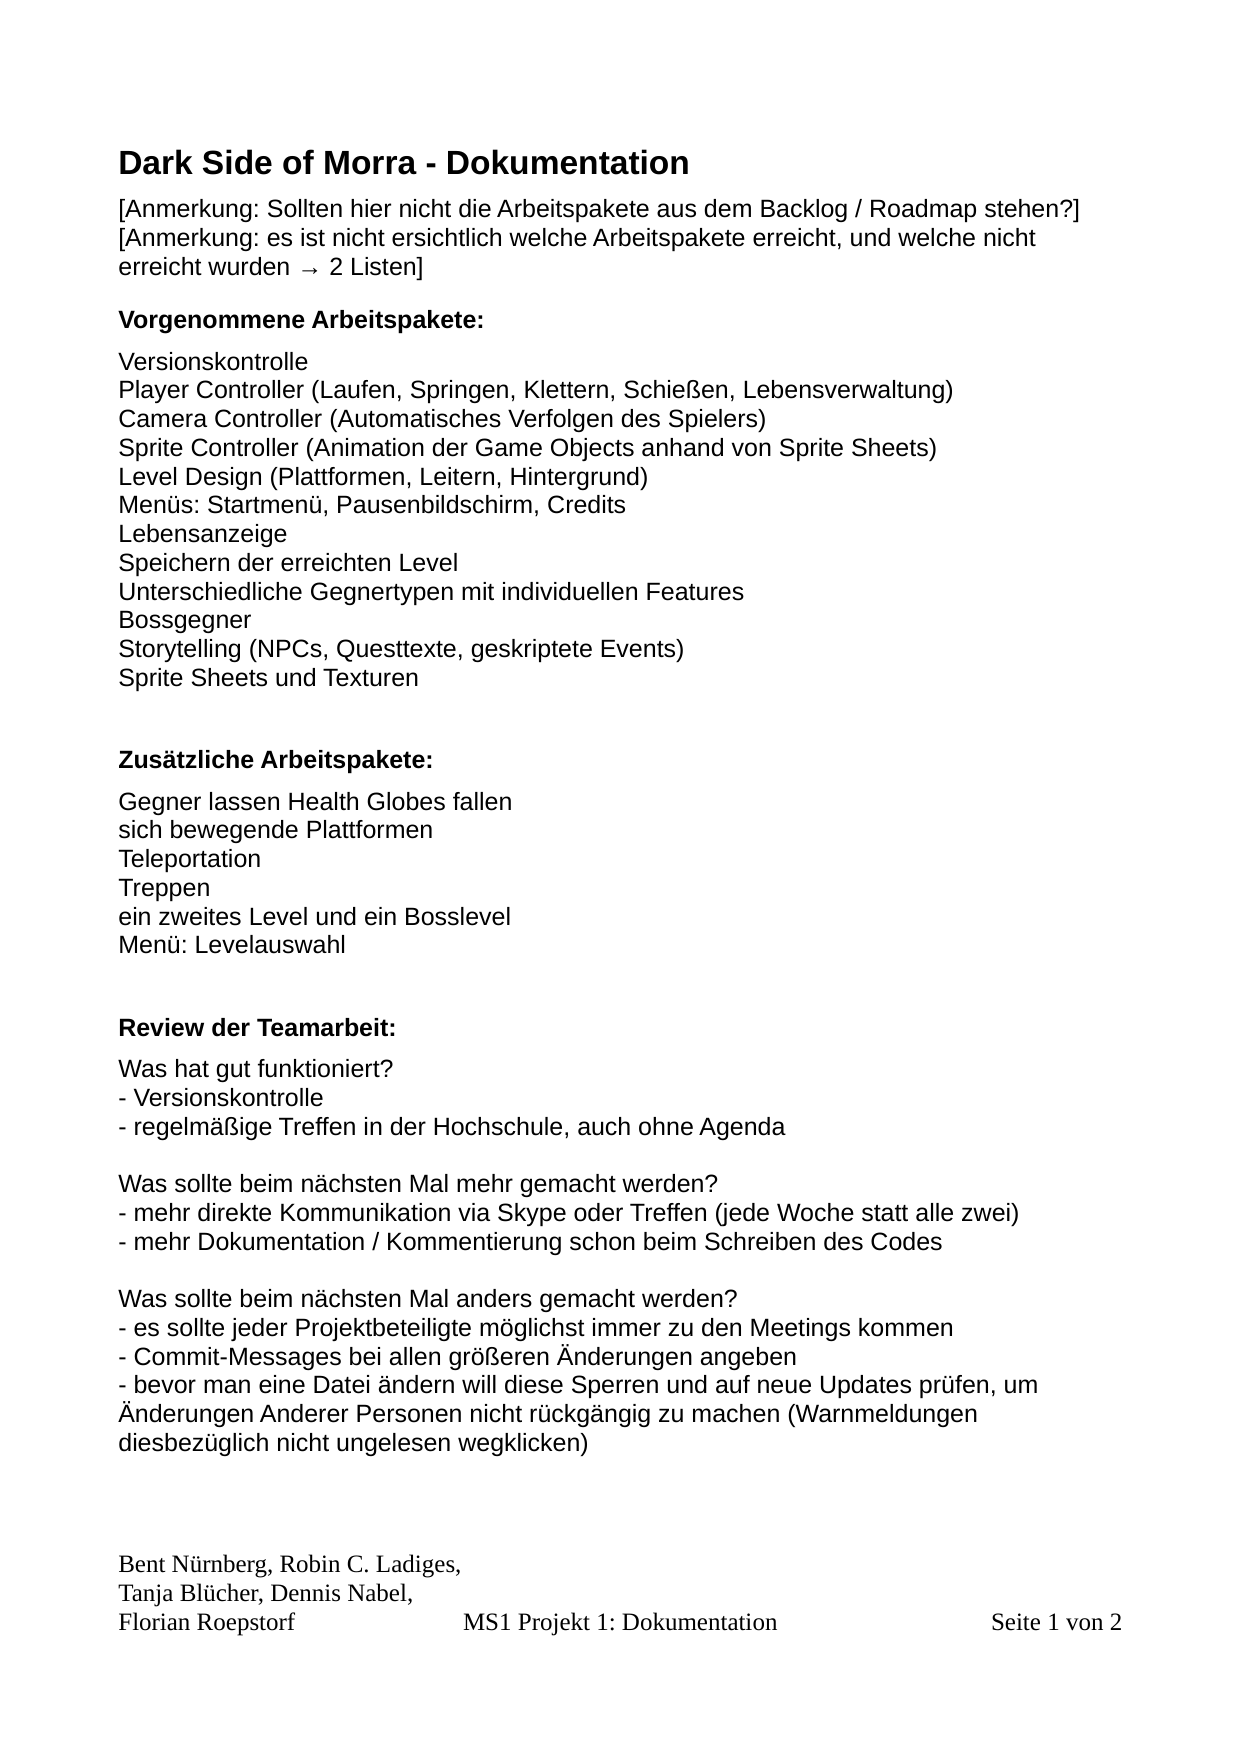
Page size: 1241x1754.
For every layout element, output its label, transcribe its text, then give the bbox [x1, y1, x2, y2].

text - bevor man eine Datei ändern will diese Sperren und auf neue Updates prüfen, um Änderungen Anderer Personen nicht rückgängig zu machen (Warnmeldungen diesbezüglich nicht ungelesen wegklicken) [118, 1371, 1122, 1457]
text Was hat gut funktioniert? [118, 1054, 1122, 1083]
text Sprite Sheets und Texturen [118, 663, 1122, 692]
text Was sollte beim nächsten Mal mehr gemacht werden? [118, 1169, 1122, 1198]
text Level Design (Plattformen, Leitern, Hintergrund) [118, 462, 1122, 491]
subtitle Dark Side of Morra - Dokumentation [118, 143, 1122, 182]
text Bossgegner [118, 606, 1122, 634]
subtitle Vorgenommene Arbeitspakete: [118, 306, 1122, 334]
text - mehr direkte Kommunikation via Skype oder Treffen (jede Woche statt alle zwei) [118, 1198, 1122, 1227]
text Gegner lassen Health Globes fallen sich bewegende Plattformen Teleportation Treppen ein zweites Level und ein Bosslevel Menü: Levelauswahl [118, 787, 1122, 959]
text Camera Controller (Automatisches Verfolgen des Spielers) [118, 404, 1122, 433]
text - es sollte jeder Projektbeteiligte möglichst immer zu den Meetings kommen [118, 1313, 1122, 1342]
text Sprite Controller (Animation der Game Objects anhand von Sprite Sheets) [118, 433, 1122, 462]
text Menüs: Startmenü, Pausenbildschirm, Credits [118, 491, 1122, 519]
subtitle Review der Teamarbeit: [118, 1013, 1122, 1042]
text Storytelling (NPCs, Questtexte, geskriptete Events) [118, 634, 1122, 663]
text [Anmerkung: es ist nicht ersichtlich welche Arbeitspakete erreicht, und welche nicht erreicht wurden → 2 Listen] [118, 223, 1122, 281]
text - regelmäßige Treffen in der Hochschule, auch ohne Agenda [118, 1112, 1122, 1141]
text [Anmerkung: Sollten hier nicht die Arbeitspakete aus dem Backlog / Roadmap stehen?] [118, 194, 1122, 223]
text - Versionskontrolle [118, 1083, 1122, 1112]
text Lebensanzeige [118, 519, 1122, 548]
text Versionskontrolle [118, 347, 1122, 376]
text Was sollte beim nächsten Mal anders gemacht werden? [118, 1284, 1122, 1313]
text - mehr Dokumentation / Kommentierung schon beim Schreiben des Codes [118, 1227, 1122, 1256]
text Player Controller (Laufen, Springen, Klettern, Schießen, Lebensverwaltung) [118, 376, 1122, 404]
text - Commit-Messages bei allen größeren Änderungen angeben [118, 1342, 1122, 1371]
text Speichern der erreichten Level [118, 548, 1122, 577]
text Unterschiedliche Gegnertypen mit individuellen Features [118, 577, 1122, 606]
subtitle Zusätzliche Arbeitspakete: [118, 746, 1122, 774]
